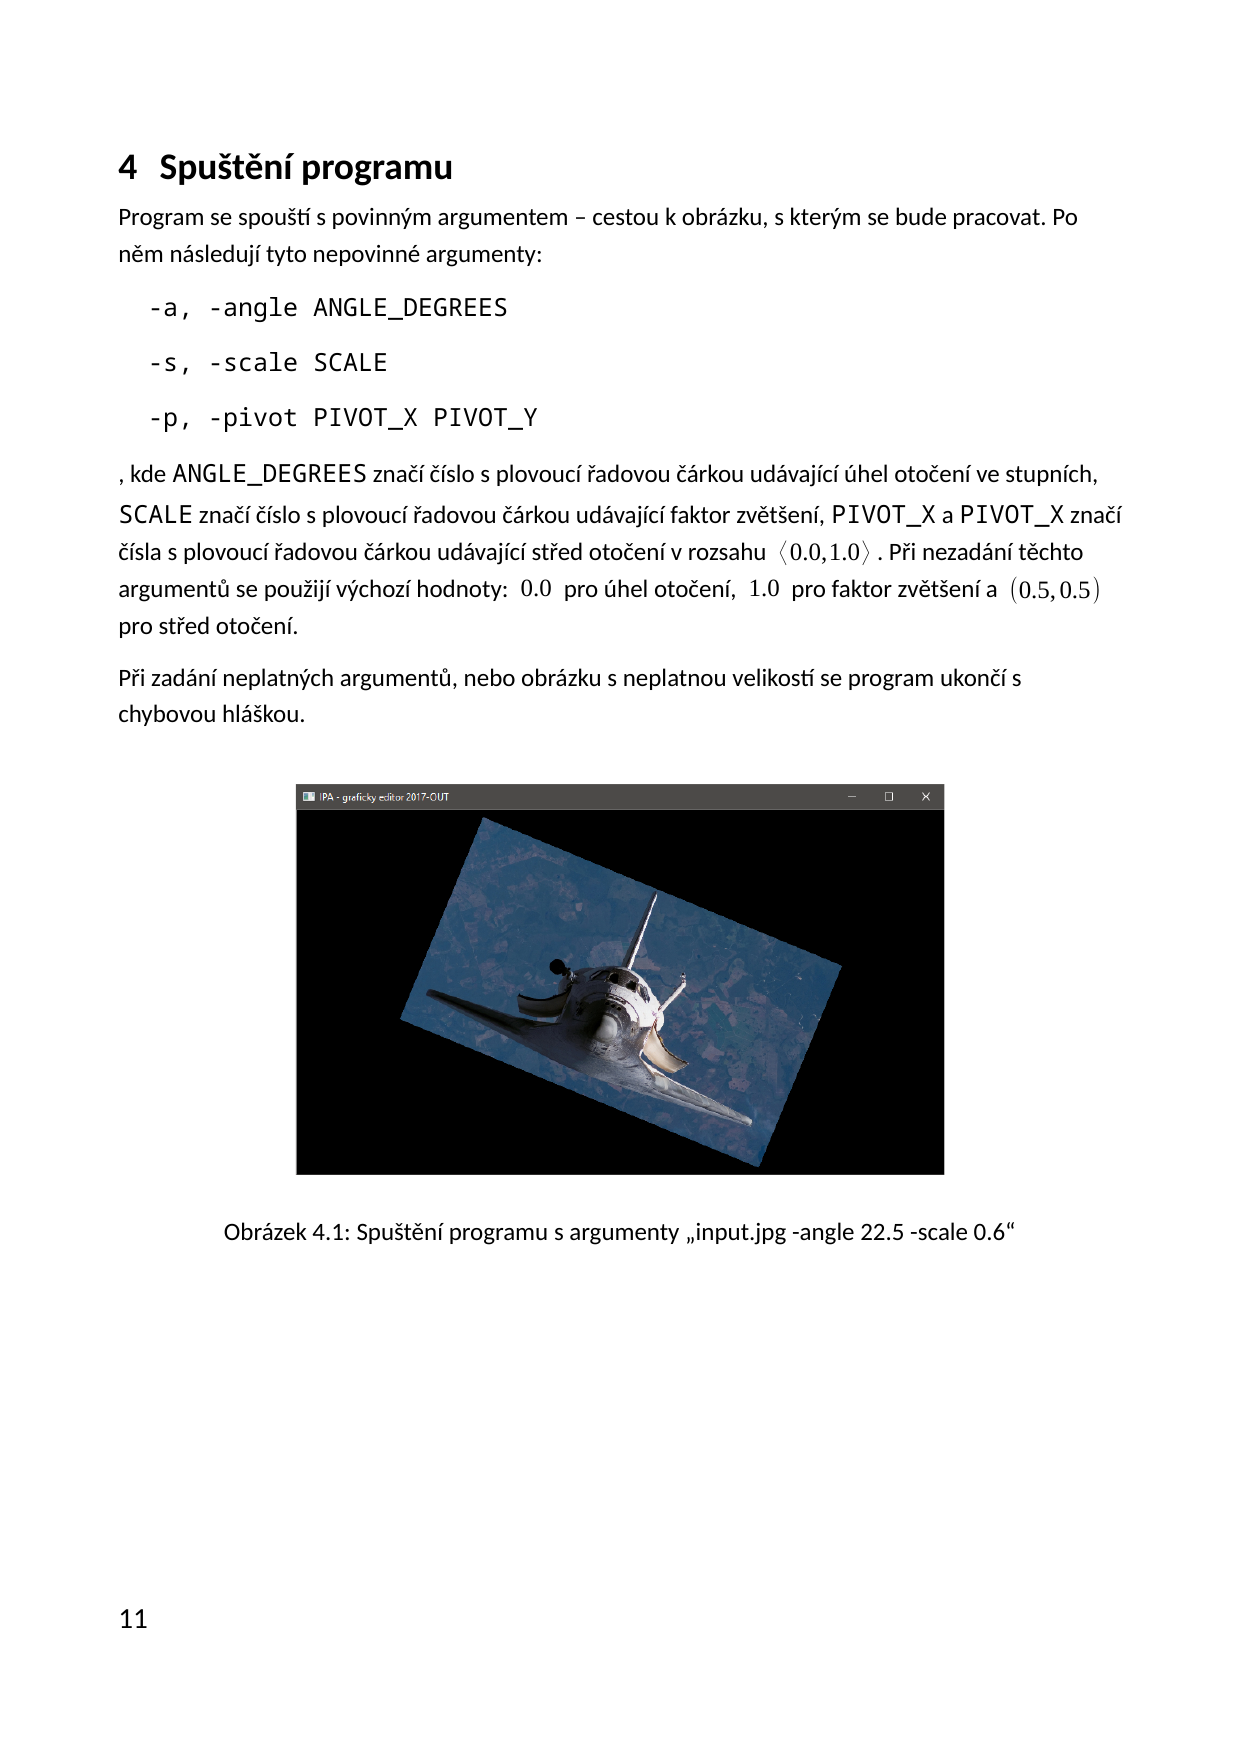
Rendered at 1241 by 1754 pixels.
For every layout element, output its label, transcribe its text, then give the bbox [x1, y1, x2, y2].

text -a, -angle ANGLE_DEGREES [118, 289, 1122, 323]
list Spuštění programu [118, 143, 1122, 189]
text Program se spouští s povinným argumentem – cestou k obrázku, s kterým se bude pracovat. Po něm následují tyto nepovinné argumenty: [118, 201, 1122, 268]
text -p, -pivot PIVOT_X PIVOT_Y [118, 400, 1122, 434]
text Obrázek 4.1: Spuštění programu s argumenty „input.jpg -angle 22.5 -scale 0.6“ [118, 785, 1122, 1247]
text Při zadání neplatných argumentů, nebo obrázku s neplatnou velikostí se program ukončí s chybovou hláškou. [118, 662, 1122, 729]
picture [295, 784, 945, 1175]
text , kde ANGLE_DEGREES značí číslo s plovoucí řadovou čárkou udávající úhel otočení ve stupních, SCALE značí číslo s plovoucí řadovou čárkou udávající faktor zvětšení, PIVOT_X a PIVOT_X značí čísla s plovoucí řadovou čárkou udávající střed otočení v rozsahu . Při nezadání těchto argumentů se použijí výchozí hodnoty: pro úhel otočení, pro faktor zvětšení a pro střed otočení. [118, 455, 1122, 641]
text -s, -scale SCALE [118, 344, 1122, 379]
